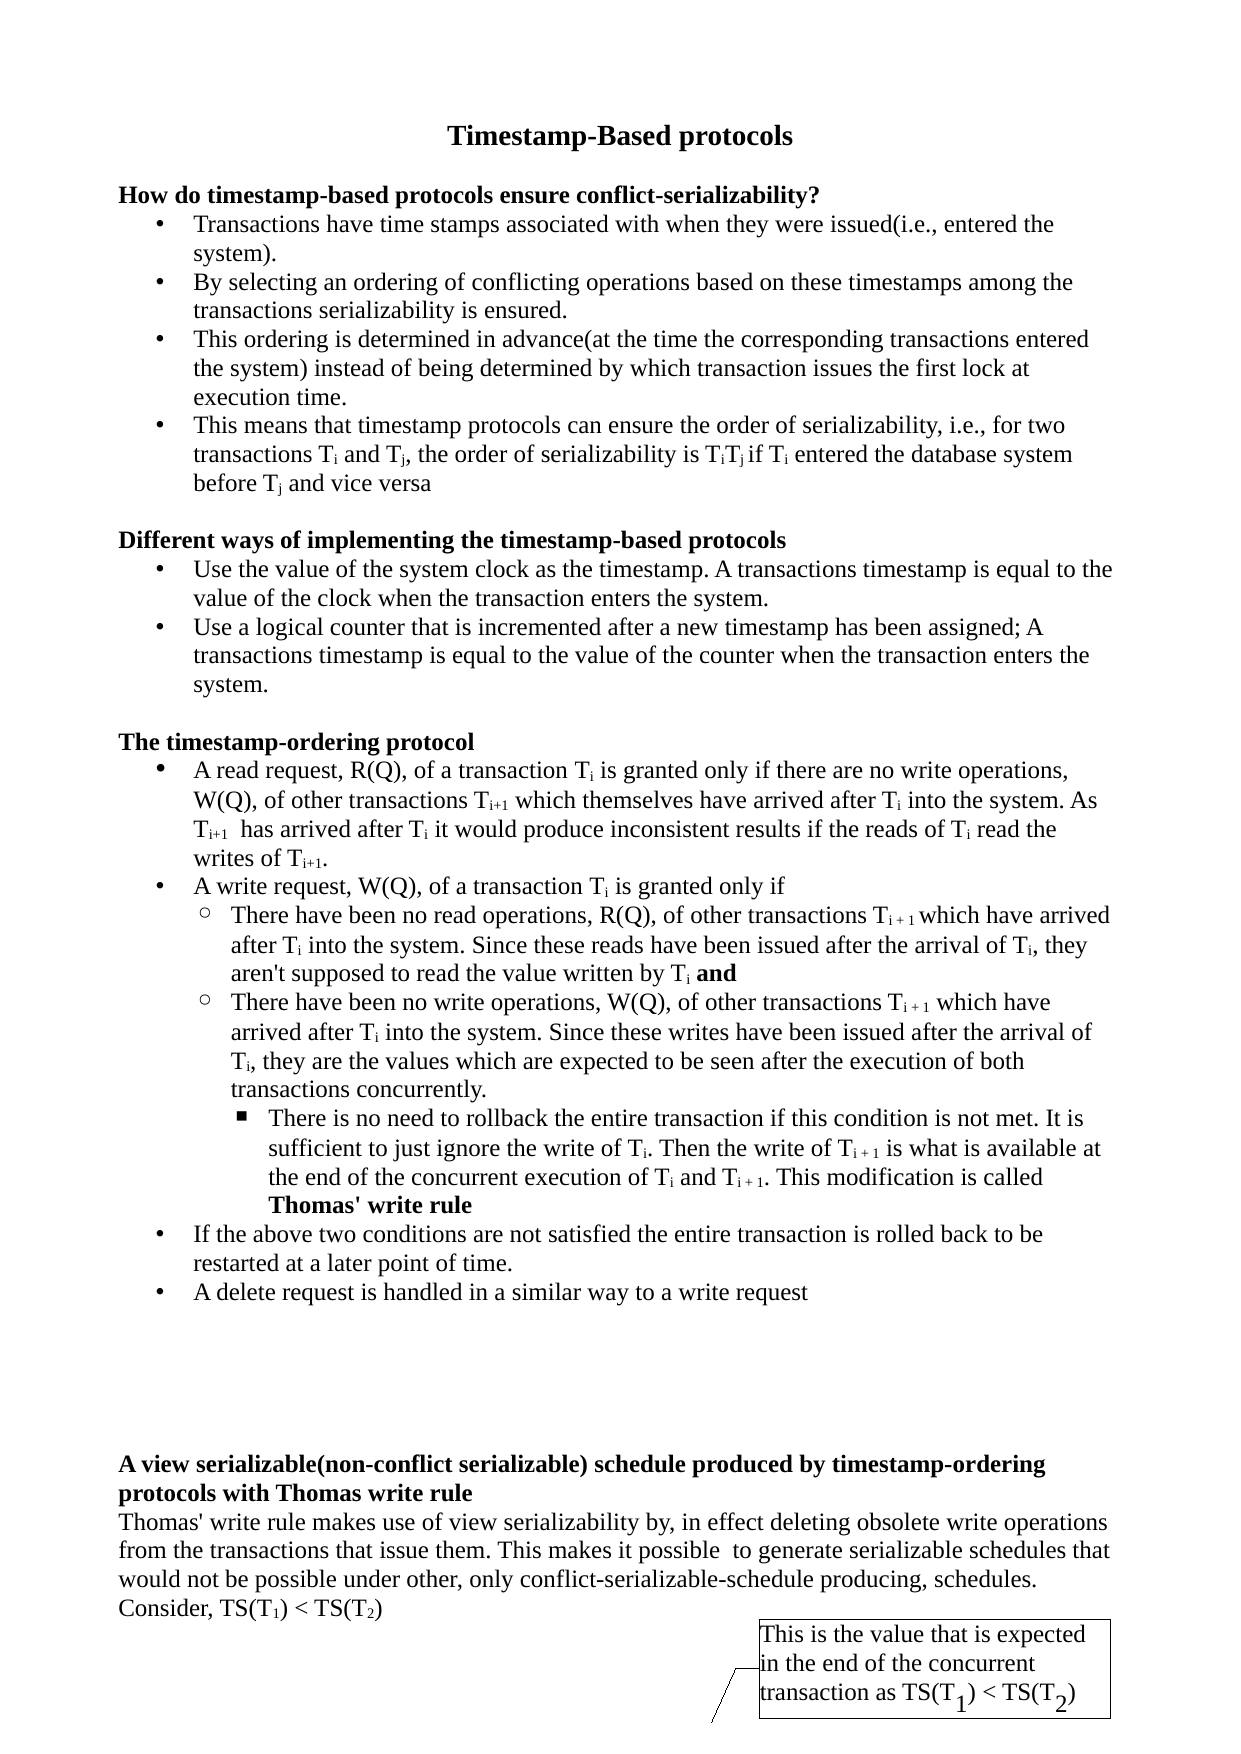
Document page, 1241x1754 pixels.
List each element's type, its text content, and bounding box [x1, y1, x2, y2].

text A view serializable(non-conflict serializable) schedule produced by timestamp-ordering protocols with Thomas write rule [118, 1449, 1122, 1507]
text The timestamp-ordering protocol [118, 727, 1122, 755]
text Timestamp-Based protocols [118, 118, 1122, 152]
list Use a logical counter that is incremented after a new timestamp has been assigned; A transactions timestamp is equal to the value of the counter when the transaction enters the system. [156, 612, 1122, 698]
list Use the value of the system clock as the timestamp. A transactions timestamp is equal to the value of the clock when the transaction enters the system. [156, 554, 1122, 612]
list There have been no write operations, W(Q), of other transactions Ti + 1 which have arrived after Ti into the system. Since these writes have been issued after the arrival of Ti, they are the values which are expected to be seen after the execution of both transactions concurrently. [193, 987, 1122, 1103]
list This means that timestamp protocols can ensure the order of serializability, i.e., for two transactions Ti and Tj, the order of serializability is TiTj if Ti entered the database system before Tj and vice versa [156, 410, 1122, 497]
list A write request, W(Q), of a transaction Ti is granted only if [156, 871, 1122, 900]
list Transactions have time stamps associated with when they were issued(i.e., entered the system). [156, 209, 1122, 267]
text Thomas' write rule makes use of view serializability by, in effect deleting obsolete write operations from the transactions that issue them. This makes it possible to generate serializable schedules that would not be possible under other, only conflict-serializable-schedule producing, schedules. [118, 1507, 1122, 1593]
list This ordering is determined in advance(at the time the corresponding transactions entered the system) instead of being determined by which transaction issues the first lock at execution time. [156, 324, 1122, 410]
text Consider, TS(T1) < TS(T2) [118, 1593, 1122, 1622]
list A read request, R(Q), of a transaction Ti is granted only if there are no write operations, W(Q), of other transactions Ti+1 which themselves have arrived after Ti into the system. As Ti+1 has arrived after Ti it would produce inconsistent results if the reads of Ti read the writes of Ti+1. [156, 755, 1122, 871]
list By selecting an ordering of conflicting operations based on these timestamps among the transactions serializability is ensured. [156, 267, 1122, 324]
list A delete request is handled in a similar way to a write request [156, 1277, 1122, 1305]
text How do timestamp-based protocols ensure conflict-serializability? [118, 180, 1122, 209]
list If the above two conditions are not satisfied the entire transaction is rolled back to be restarted at a later point of time. [156, 1219, 1122, 1277]
list There is no need to rollback the entire transaction if this condition is not met. It is sufficient to just ignore the write of Ti. Then the write of Ti + 1 is what is available at the end of the concurrent execution of Ti and Ti + 1. This modification is called Thomas' write rule [231, 1103, 1122, 1219]
list There have been no read operations, R(Q), of other transactions Ti + 1 which have arrived after Ti into the system. Since these reads have been issued after the arrival of Ti, they aren't supposed to read the value written by Ti and [193, 900, 1122, 987]
text Different ways of implementing the timestamp-based protocols [118, 525, 1122, 554]
